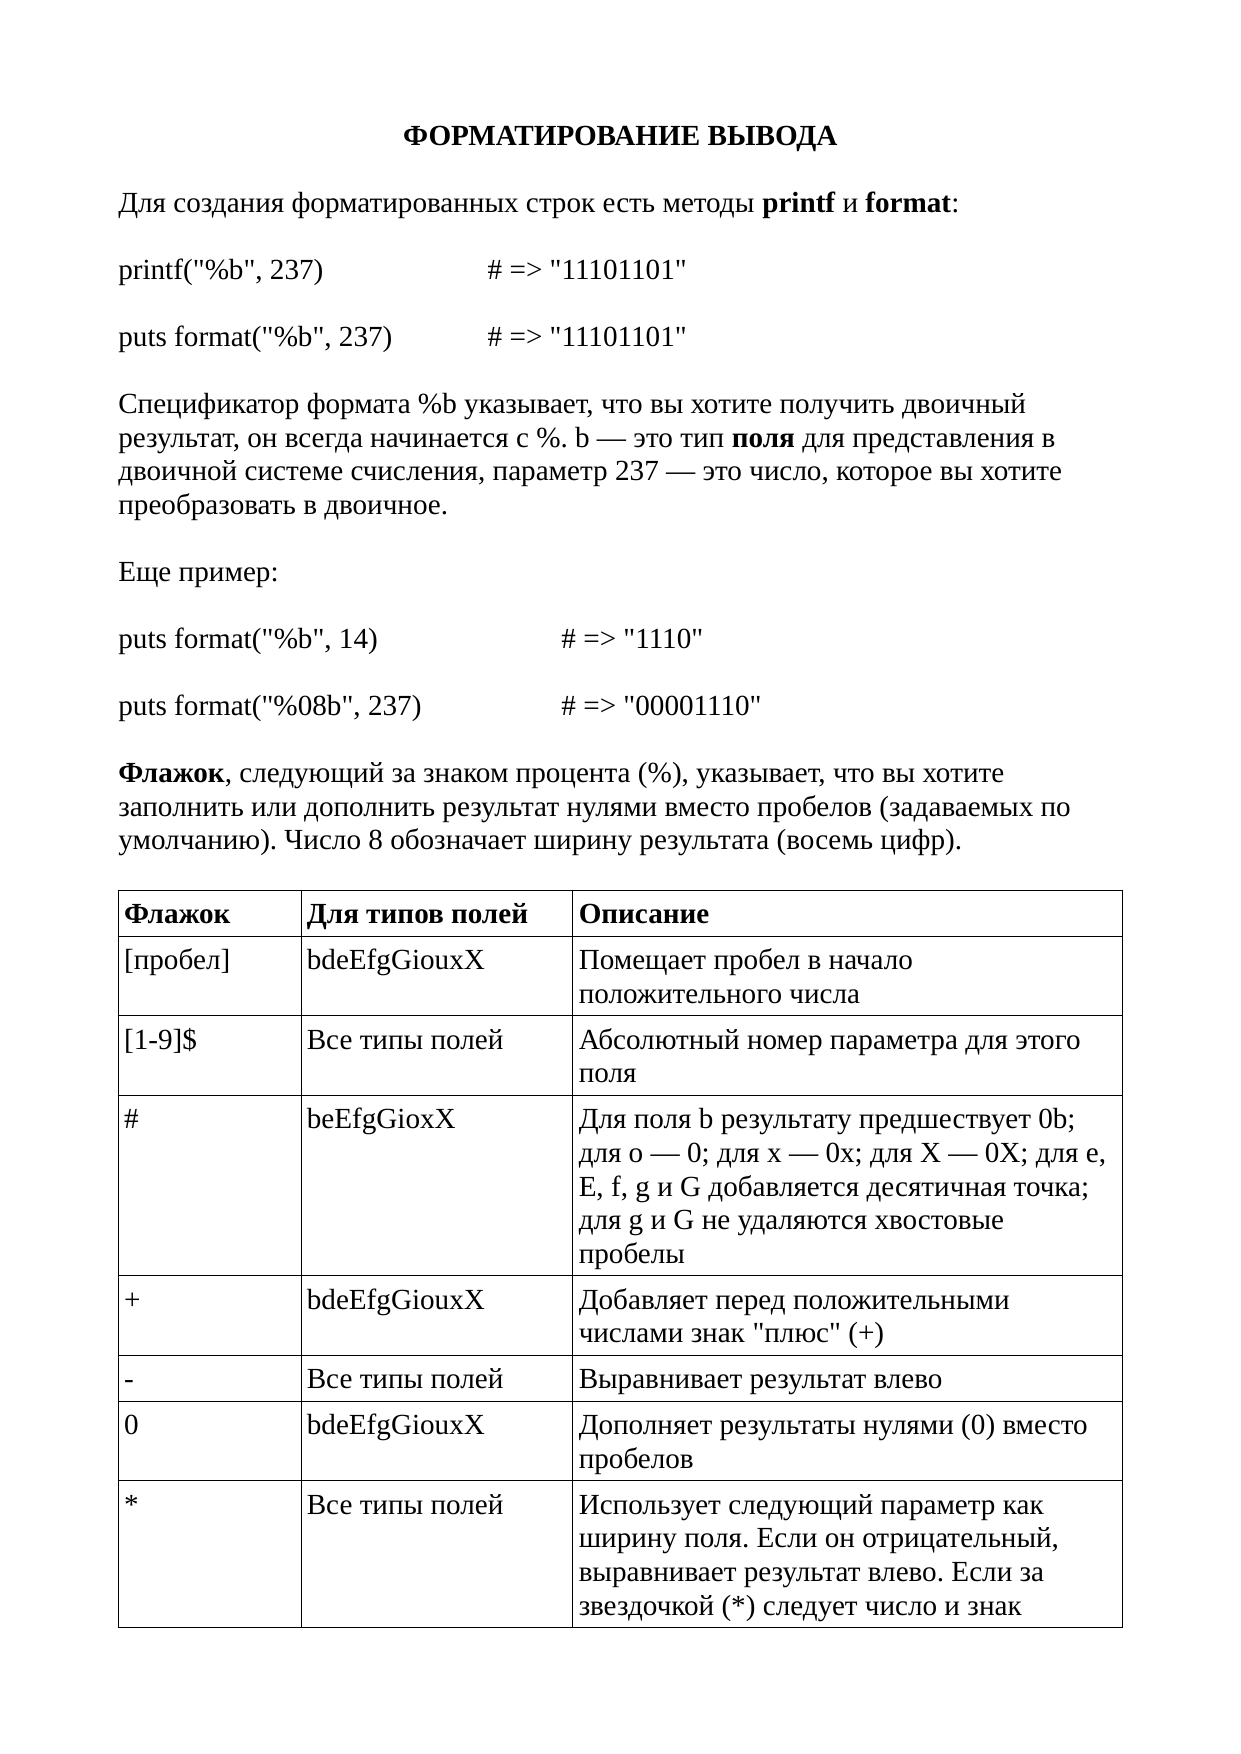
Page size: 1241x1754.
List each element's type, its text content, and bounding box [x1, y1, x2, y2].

table_cell bdeEfgGiouxX [302, 937, 572, 1015]
text Еще пример: [118, 554, 1122, 588]
table_cell Добавляет перед положительными числами знак "плюс" (+) [573, 1276, 1122, 1354]
table_cell Для поля b результату предшествует 0b; для o — 0; для x — 0x; для X — 0X; для e, E, f, g и G добавляется десятичная точка; для g и G не удаляются хвостовые пробелы [573, 1096, 1122, 1275]
table_cell 0 [119, 1402, 301, 1480]
table_cell + [119, 1276, 301, 1354]
table_cell beEfgGioxX [302, 1096, 572, 1275]
table_cell Все типы полей [302, 1481, 572, 1627]
table_cell - [119, 1356, 301, 1401]
table_cell [1-9]$ [119, 1016, 301, 1095]
table_cell Абсолютный номер параметра для этого поля [573, 1016, 1122, 1095]
text puts format("%b", 14) # => "1110" [118, 621, 1122, 655]
text Флажок, следующий за знаком процента (%), указывает, что вы хотите заполнить или дополнить результат нулями вместо пробелов (задаваемых по умолчанию). Число 8 обозначает ширину результата (восемь цифр). [118, 755, 1122, 856]
table_cell bdeEfgGiouxX [302, 1402, 572, 1480]
table_cell # [119, 1096, 301, 1275]
table_cell Все типы полей [302, 1356, 572, 1401]
table_cell Дополняет результаты нулями (0) вместо пробелов [573, 1402, 1122, 1480]
table_cell [пробел] [119, 937, 301, 1015]
table_header Для типов полей [302, 891, 572, 936]
table_header Описание [573, 891, 1122, 936]
table_cell Использует следующий параметр как ширину поля. Если он отрицательный, выравнивает результат влево. Если за звездочкой (*) следует число и знак [573, 1481, 1122, 1627]
text puts format("%b", 237) # => "11101101" [118, 319, 1122, 353]
table_header Флажок [119, 891, 301, 936]
table_cell * [119, 1481, 301, 1627]
table_cell Помещает пробел в начало положительного числа [573, 937, 1122, 1015]
table_cell Выравнивает результат влево [573, 1356, 1122, 1401]
text Спецификатор формата %b указывает, что вы хотите получить двоичный результат, он всегда начинается с %. b — это тип поля для представления в двоичной системе счисления, параметр 237 — это число, которое вы хотите преобразовать в двоичное. [118, 386, 1122, 521]
table_cell Все типы полей [302, 1016, 572, 1095]
text printf("%b", 237) # => "11101101" [118, 252, 1122, 286]
text ФОРМАТИРОВАНИЕ ВЫВОДА [118, 118, 1122, 152]
table_cell bdeEfgGiouxX [302, 1276, 572, 1354]
text puts format("%08b", 237) # => "00001110" [118, 688, 1122, 722]
text Для создания форматированных строк есть методы printf и format: [118, 185, 1122, 219]
